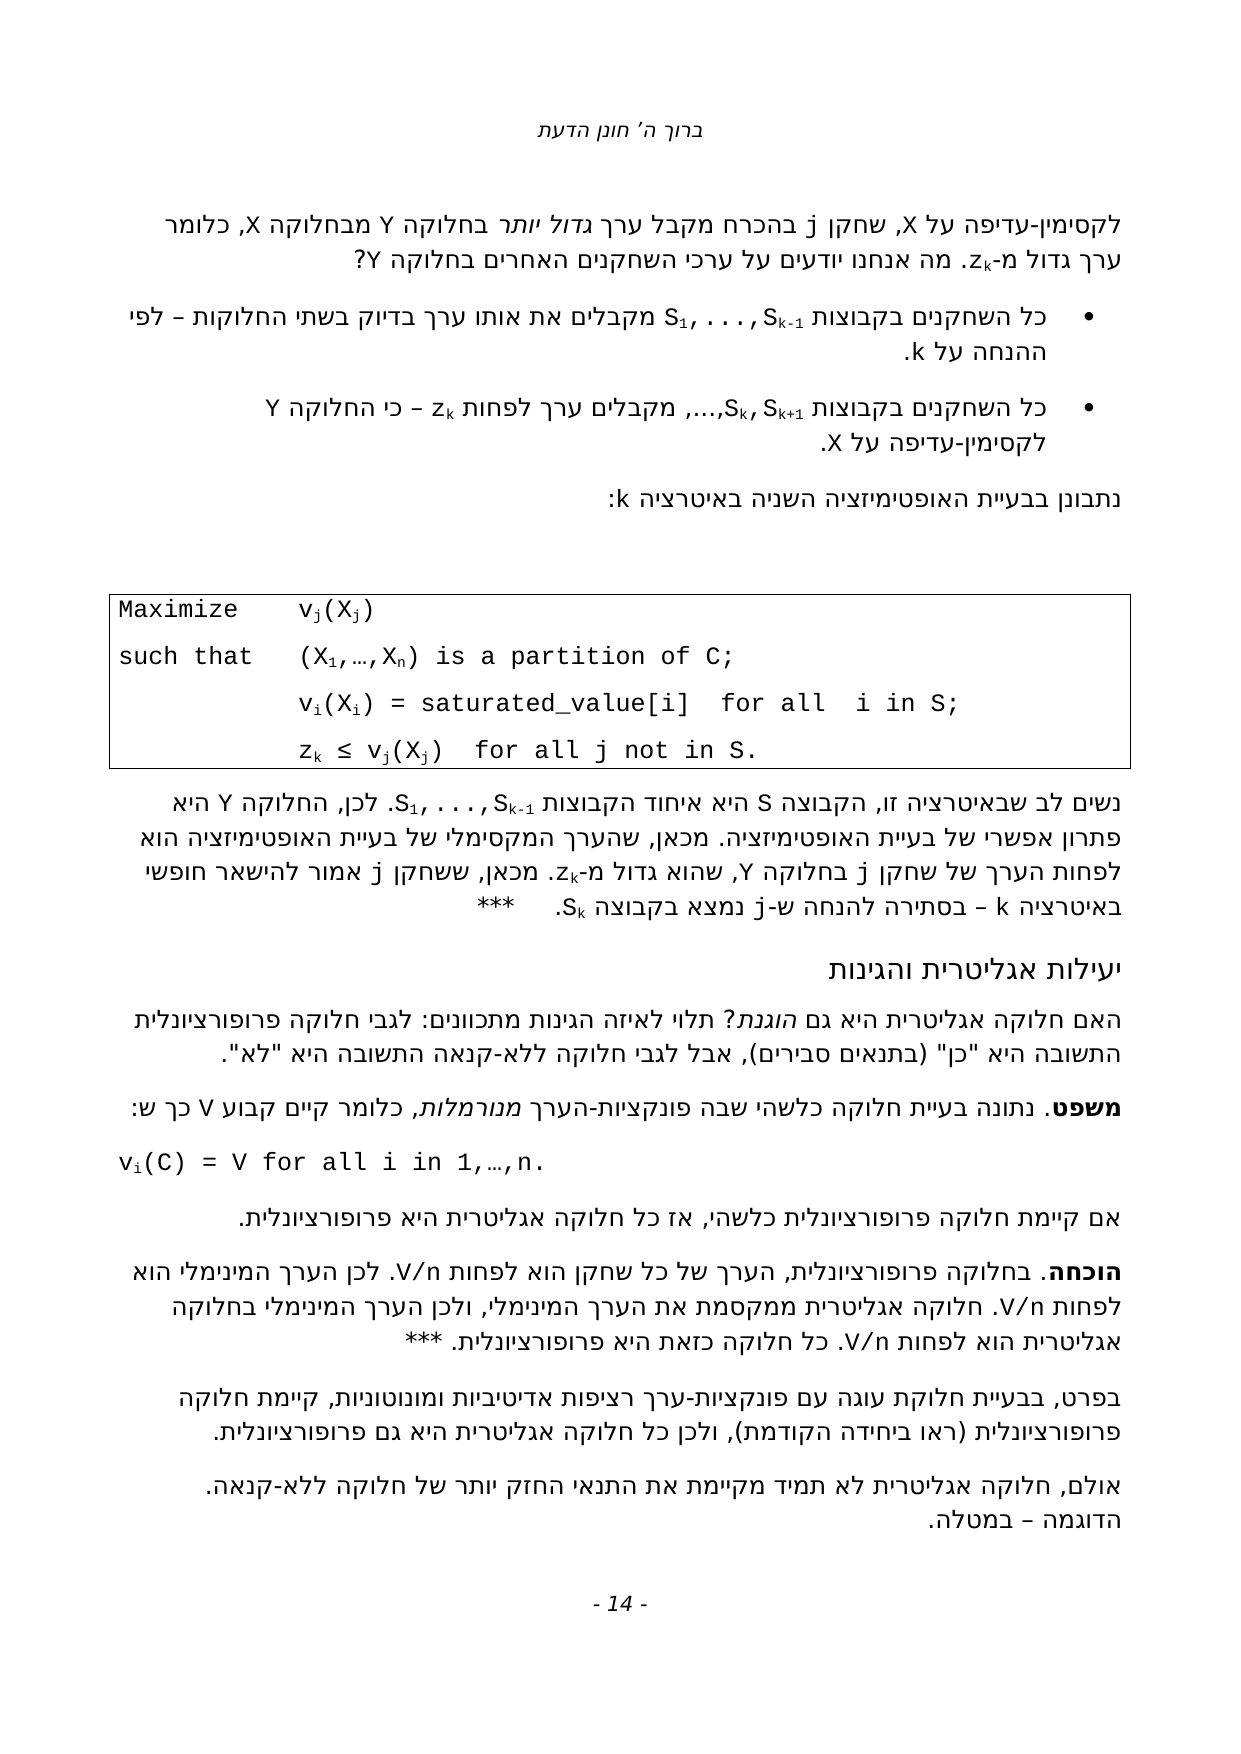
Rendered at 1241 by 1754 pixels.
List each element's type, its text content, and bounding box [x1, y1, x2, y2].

text בפרט, בבעיית חלוקת עוגה עם פונקציות-ערך רציפות אדיטיביות ומונוטוניות, קיימת חלוקה פרופורציונלית (ראו ביחידה הקודמת), ולכן כל חלוקה אגליטרית היא גם פרופורציונלית. [118, 1384, 1122, 1446]
text such that (X1,…,Xn) is a partition of C; [110, 641, 1130, 672]
text אם קיימת חלוקה פרופורציונלית כלשהי, אז כל חלוקה אגליטרית היא פרופורציונלית. [118, 1203, 1122, 1232]
list כל השחקנים בקבוצות Sk,Sk+1,..., מקבלים ערך לפחות zk – כי החלוקה Y לקסימין-עדיפה על X. [118, 393, 1084, 459]
text נסמן ב-X את החלוקה המוחזרת מהאלגוריתם, נניח שהיא לא לקסימין-אגליטרית, ונסמן ב-Y חלוקה אחרת שהיא לקסימין-עדיפה על X. נסמן ב-k את האינדקס הקטן ביותר כך ששחקן מקבוצה Sk מקבל ערך שונה בשתי החלוקות. נסמן שחקן זה ב-j. כיוון שהחלוקה Y לקסימין-עדיפה על X, שחקן j בהכרח מקבל ערך גדול יותר בחלוקה Y מבחלוקה X, כלומר ערך גדול מ-zk. מה אנחנו יודעים על ערכי השחקנים האחרים בחלוקה Y? [118, 210, 1122, 276]
text אולם, חלוקה אגליטרית לא תמיד מקיימת את התנאי החזק יותר של חלוקה ללא-קנאה. הדוגמה – במטלה. [118, 1472, 1122, 1534]
text נשים לב שבאיטרציה זו, הקבוצה S היא איחוד הקבוצות S1,...,Sk-1. לכן, החלוקה Y היא פתרון אפשרי של בעיית האופטימיזציה. מכאן, שהערך המקסימלי של בעיית האופטימיזציה הוא לפחות הערך של שחקן j בחלוקה Y, שהוא גדול מ-zk. מכאן, ששחקן j אמור להישאר חופשי באיטרציה k – בסתירה להנחה ש-j נמצא בקבוצה Sk. *** [118, 788, 1122, 923]
text vi(Xi) = saturated_value[i] for all i in S; [110, 688, 1130, 719]
text האם חלוקה אגליטרית היא גם הוגנת? תלוי לאיזה הגינות מתכוונים: לגבי חלוקה פרופורציונלית התשובה היא "כן" (בתנאים סבירים), אבל לגבי חלוקה ללא-קנאה התשובה היא "לא". [118, 1006, 1122, 1068]
text zk ≤ vj(Xj) for all j not in S. [110, 735, 1130, 768]
list כל השחקנים בקבוצות S1,...,Sk-1 מקבלים את אותו ערך בדיוק בשתי החלוקות – לפי ההנחה על k. [118, 302, 1084, 367]
subtitle יעילות אגליטרית והגינות [118, 952, 1122, 986]
text Maximize vj(Xj) [110, 595, 1130, 625]
text משפט. נתונה בעיית חלוקה כלשהי שבה פונקציות-הערך מנורמלות, כלומר קיים קבוע V כך ש: [118, 1093, 1122, 1124]
text נתבונן בבעיית האופטימיזציה השניה באיטרציה k: [118, 484, 1122, 515]
text הוכחה. בחלוקה פרופורציונלית, הערך של כל שחקן הוא לפחות V/n. לכן הערך המינימלי הוא לפחות V/n. חלוקה אגליטרית ממקסמת את הערך המינימלי, ולכן הערך המינימלי בחלוקה אגליטרית הוא לפחות V/n. כל חלוקה כזאת היא פרופורציונלית. *** [118, 1257, 1122, 1358]
text vi(C) = V for all i in 1,…,n. [118, 1149, 1122, 1178]
